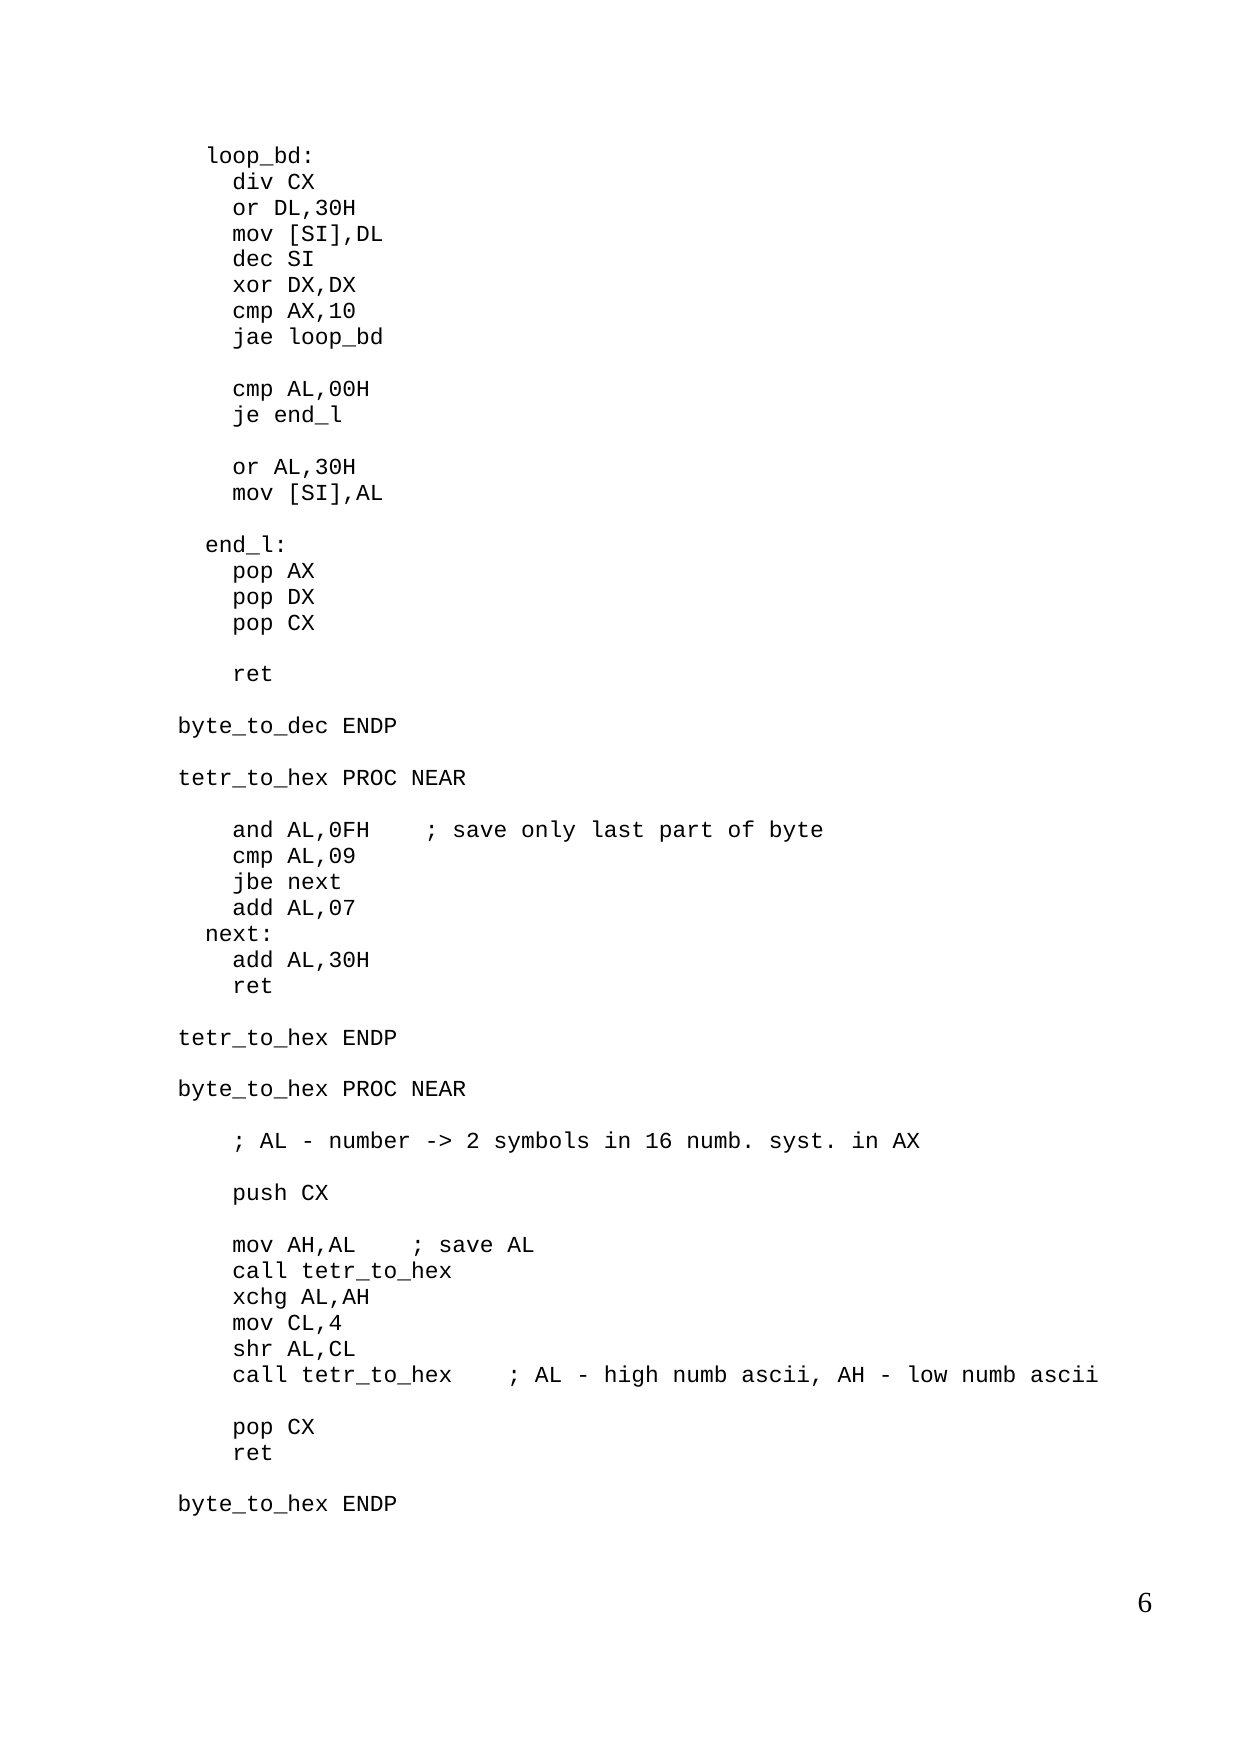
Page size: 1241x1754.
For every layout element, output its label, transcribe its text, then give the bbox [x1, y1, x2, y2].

text tetr_to_hex ENDP [177, 1026, 1152, 1052]
text add AL,30H [177, 948, 1152, 974]
text div CX [177, 170, 1152, 196]
text jbe next [177, 870, 1152, 896]
text xchg AL,AH [177, 1285, 1152, 1311]
text pop CX [177, 1415, 1152, 1441]
text pop DX [177, 585, 1152, 611]
text shr AL,CL [177, 1337, 1152, 1363]
text push CX [177, 1182, 1152, 1207]
text mov AH,AL ; save AL [177, 1233, 1152, 1259]
text cmp AL,09 [177, 844, 1152, 870]
text end_l: [177, 533, 1152, 559]
text xor DX,DX [177, 274, 1152, 300]
text pop AX [177, 559, 1152, 585]
text and AL,0FH ; save only last part of byte [177, 818, 1152, 844]
text ret [177, 974, 1152, 1000]
text ret [177, 663, 1152, 689]
text pop CX [177, 611, 1152, 637]
text next: [177, 922, 1152, 948]
text je end_l [177, 403, 1152, 429]
text loop_bd: [177, 144, 1152, 170]
text mov [SI],AL [177, 481, 1152, 507]
text cmp AX,10 [177, 300, 1152, 326]
text mov CL,4 [177, 1311, 1152, 1337]
text byte_to_hex PROC NEAR [177, 1078, 1152, 1104]
text byte_to_dec ENDP [177, 715, 1152, 741]
text jae loop_bd [177, 326, 1152, 352]
text mov [SI],DL [177, 222, 1152, 248]
text call tetr_to_hex ; AL - high numb ascii, AH - low numb ascii [177, 1363, 1152, 1389]
text or AL,30H [177, 455, 1152, 481]
text byte_to_hex ENDP [177, 1493, 1152, 1519]
text ret [177, 1441, 1152, 1467]
text ; AL - number -> 2 symbols in 16 numb. syst. in AX [177, 1130, 1152, 1156]
text tetr_to_hex PROC NEAR [177, 767, 1152, 792]
text add AL,07 [177, 896, 1152, 922]
text call tetr_to_hex [177, 1259, 1152, 1285]
text dec SI [177, 248, 1152, 274]
text cmp AL,00H [177, 377, 1152, 403]
text or DL,30H [177, 196, 1152, 222]
